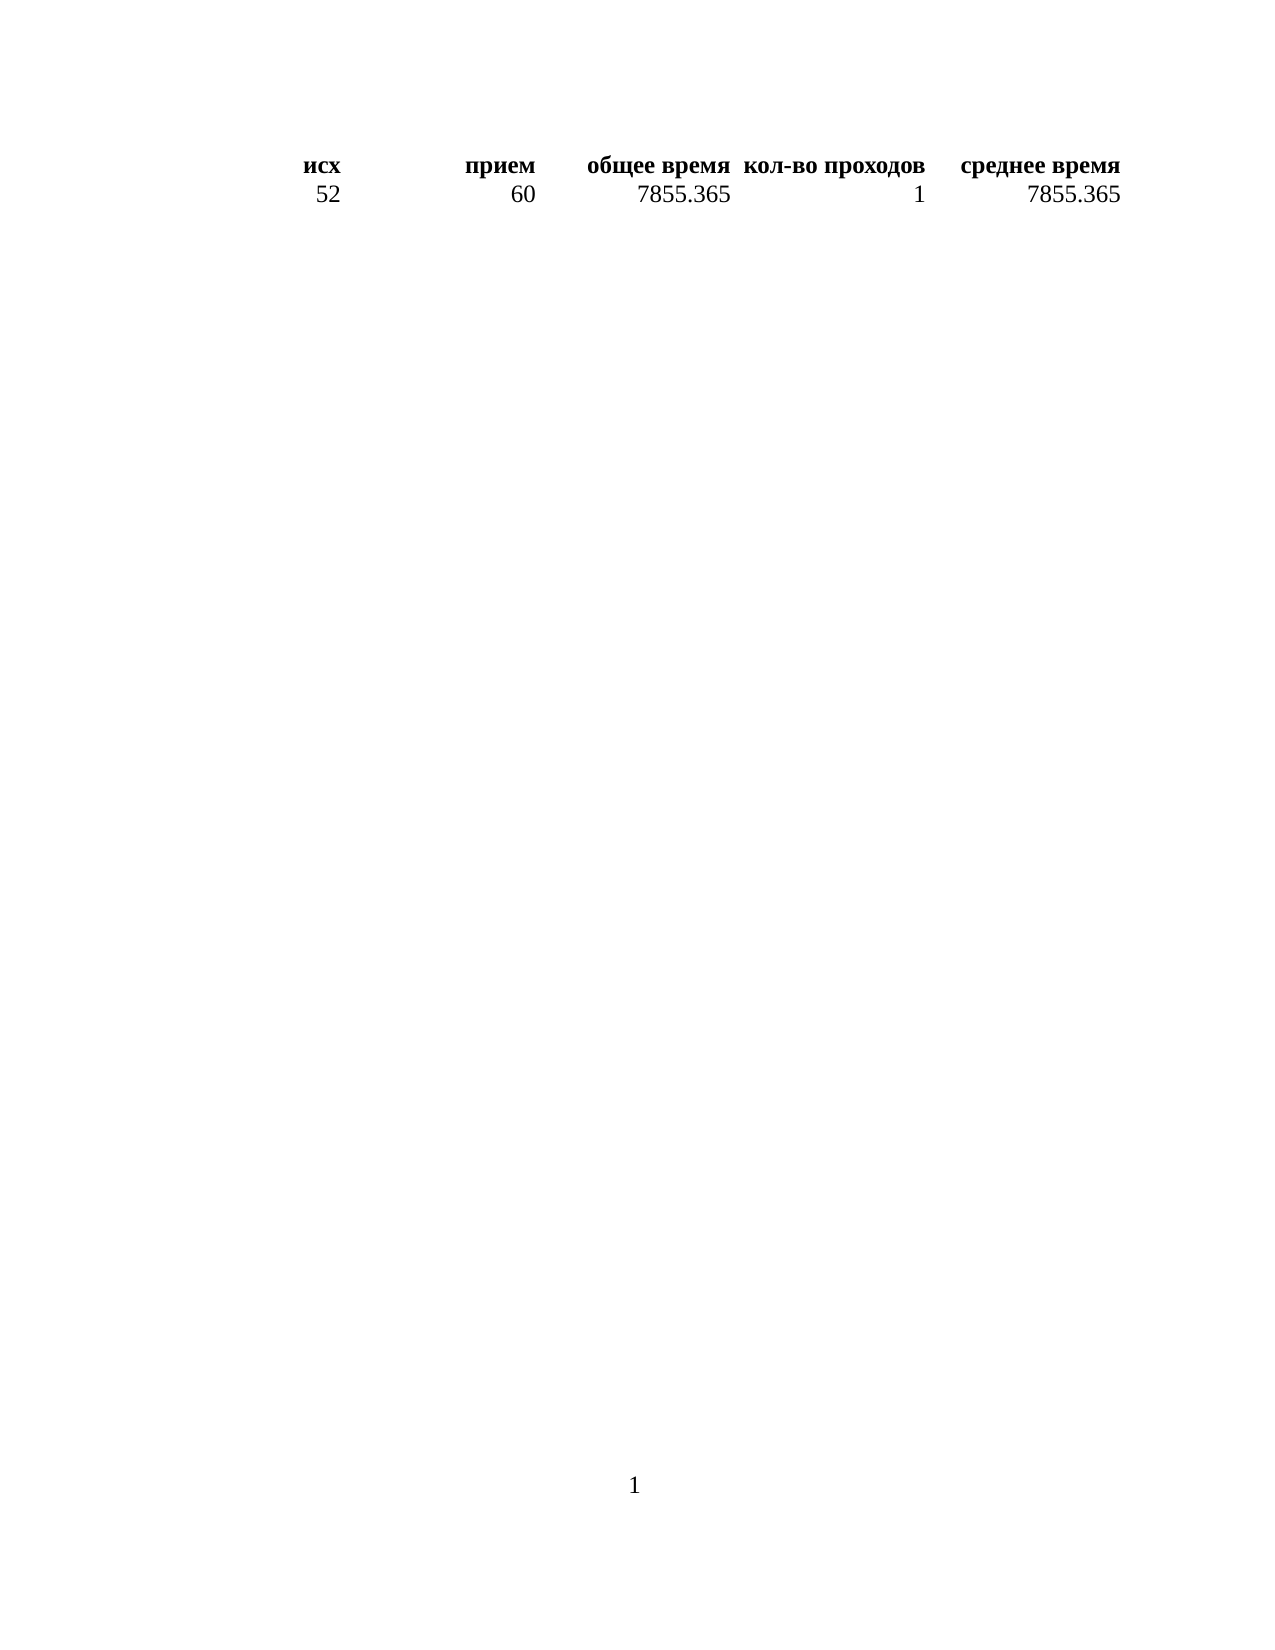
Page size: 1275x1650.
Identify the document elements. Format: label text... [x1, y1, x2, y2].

table_cell 7855.365 [540, 179, 735, 207]
table_cell 52 [150, 179, 345, 207]
table_header общее время [540, 150, 735, 179]
table_header исх [150, 150, 345, 179]
table_header среднее время [930, 150, 1125, 179]
table_header кол-во проходов [735, 150, 930, 179]
table_cell 1 [735, 179, 930, 207]
table_cell 60 [345, 179, 540, 207]
table_cell 7855.365 [930, 179, 1125, 207]
table_header прием [345, 150, 540, 179]
